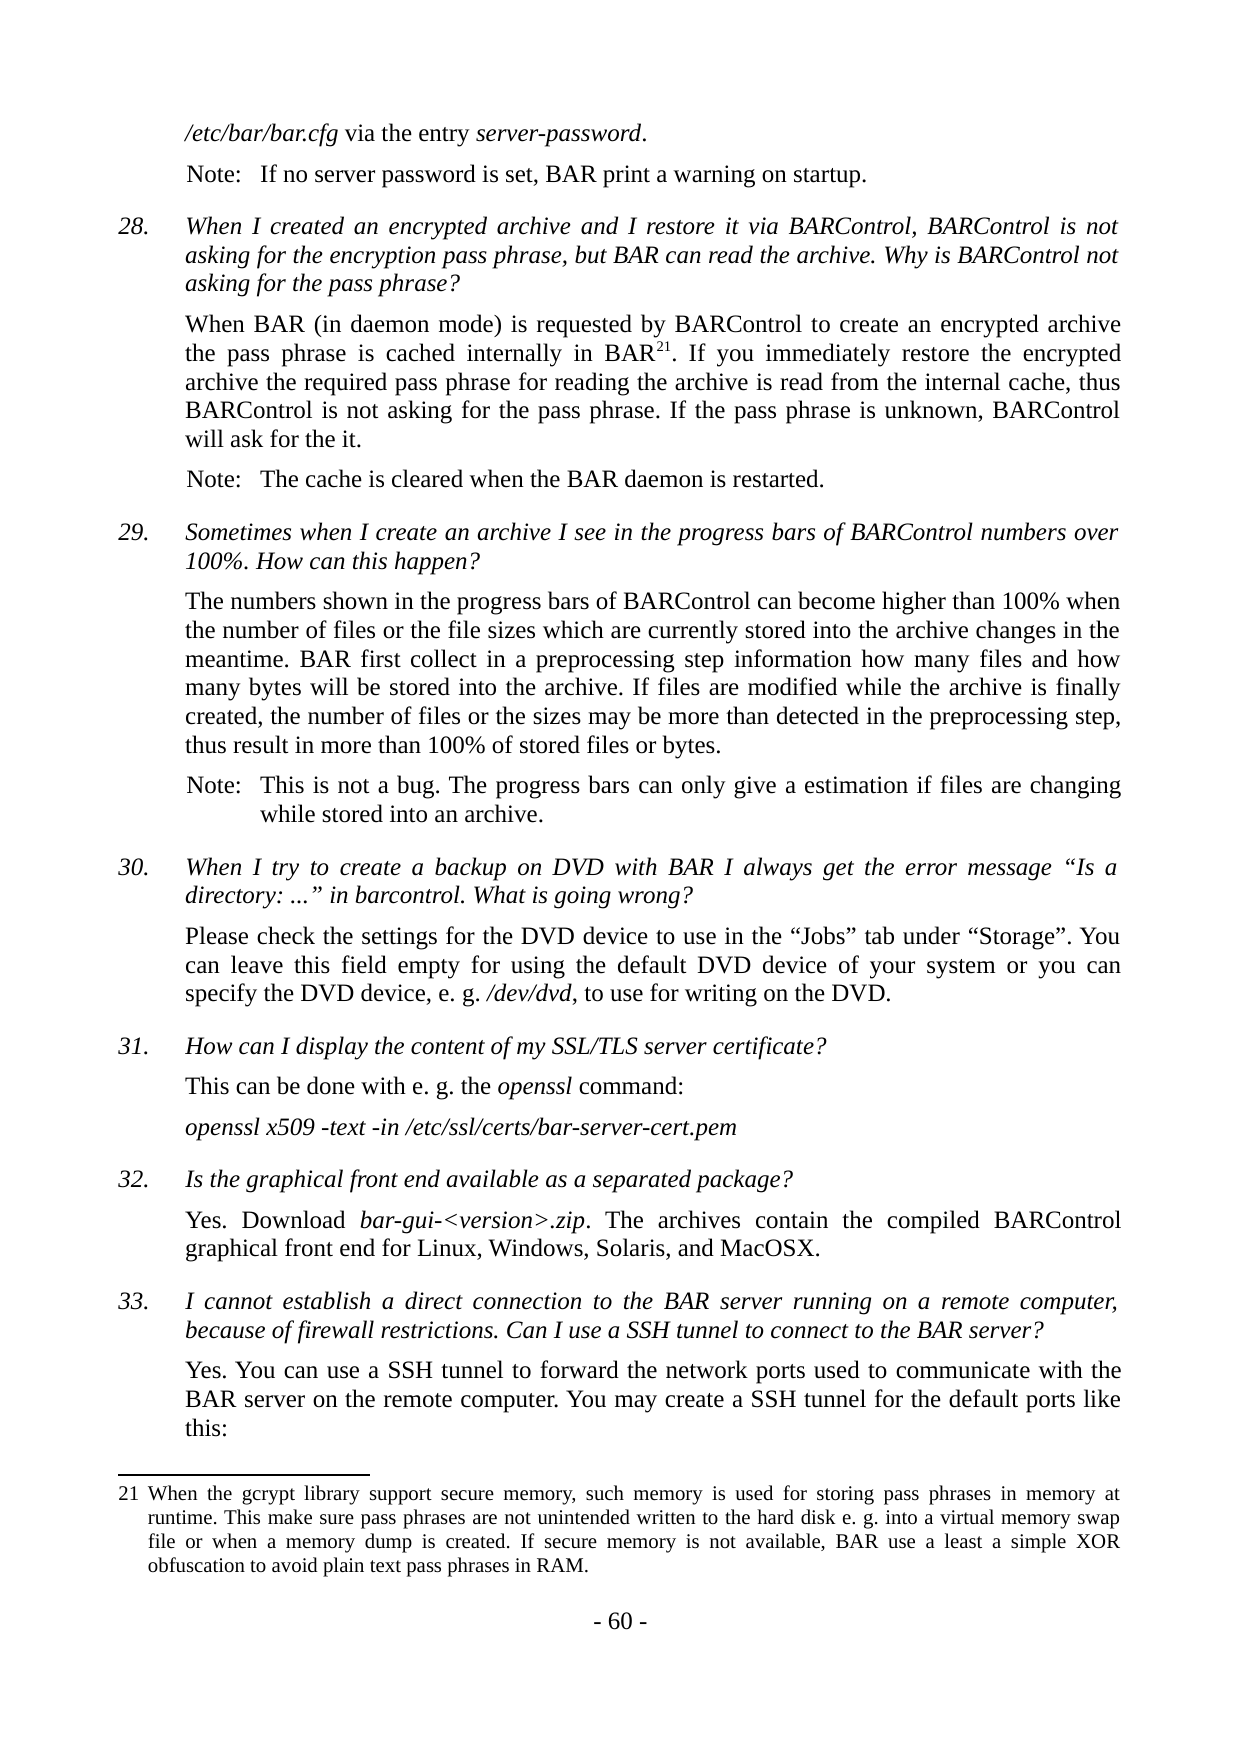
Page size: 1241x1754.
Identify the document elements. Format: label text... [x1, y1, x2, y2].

list When I try to create a backup on DVD with BAR I always get the error message “Is a directory: ...” in barcontrol. What is going wrong? [118, 852, 1122, 909]
list When I created an encrypted archive and I restore it via BARControl, BARControl is not asking for the encryption pass phrase, but BAR can read the archive. Why is BARControl not asking for the pass phrase? [118, 211, 1122, 297]
text Note: If no server password is set, BAR print a warning on startup. [186, 159, 1122, 187]
list Is the graphical front end available as a separated package? [118, 1164, 1122, 1193]
text Yes. You can use a SSH tunnel to forward the network ports used to communicate with the BAR server on the remote computer. You may create a SSH tunnel for the default ports like this: [185, 1355, 1122, 1441]
text This can be done with e. g. the openssl command: [185, 1071, 1122, 1100]
list How can I display the content of my SSL/TLS server certificate? [118, 1031, 1122, 1059]
text openssl x509 -text -in /etc/ssl/certs/bar-server-cert.pem [185, 1112, 1122, 1141]
text Yes. Download bar-gui-<version>.zip. The archives contain the compiled BARControl graphical front end for Linux, Windows, Solaris, and MacOSX. [185, 1205, 1122, 1262]
text Note: This is not a bug. The progress bars can only give a estimation if files are changing while stored into an archive. [186, 771, 1122, 828]
text /etc/bar/bar.cfg via the entry server-password. [185, 118, 1122, 147]
text The numbers shown in the progress bars of BARControl can become higher than 100% when the number of files or the file sizes which are currently stored into the archive changes in the meantime. BAR first collect in a preprocessing step information how many files and how many bytes will be stored into the archive. If files are modified while the archive is finally created, the number of files or the sizes may be more than detected in the preprocessing step, thus result in more than 100% of stored files or bytes. [185, 586, 1122, 759]
list I cannot establish a direct connection to the BAR server running on a remote computer, because of firewall restrictions. Can I use a SSH tunnel to connect to the BAR server? [118, 1286, 1122, 1343]
text Note: The cache is cleared when the BAR daemon is restarted. [186, 464, 1122, 493]
list Sometimes when I create an archive I see in the progress bars of BARControl numbers over 100%. How can this happen? [118, 517, 1122, 574]
text When BAR (in daemon mode) is requested by BARControl to create an encrypted archive the pass phrase is cached internally in BAR. If you immediately restore the encrypted archive the required pass phrase for reading the archive is read from the internal cache, thus BARControl is not asking for the pass phrase. If the pass phrase is unknown, BARControl will ask for the it. [185, 309, 1122, 453]
text When the gcrypt library support secure memory, such memory is used for storing pass phrases in memory at runtime. This make sure pass phrases are not unintended written to the hard disk e. g. into a virtual memory swap file or when a memory dump is created. If secure memory is not available, BAR use a least a simple XOR obfuscation to avoid plain text pass phrases in RAM. [118, 1481, 1122, 1577]
text Please check the settings for the DVD device to use in the “Jobs” tab under “Storage”. You can leave this field empty for using the default DVD device of your system or you can specify the DVD device, e. g. /dev/dvd, to use for writing on the DVD. [185, 921, 1122, 1007]
